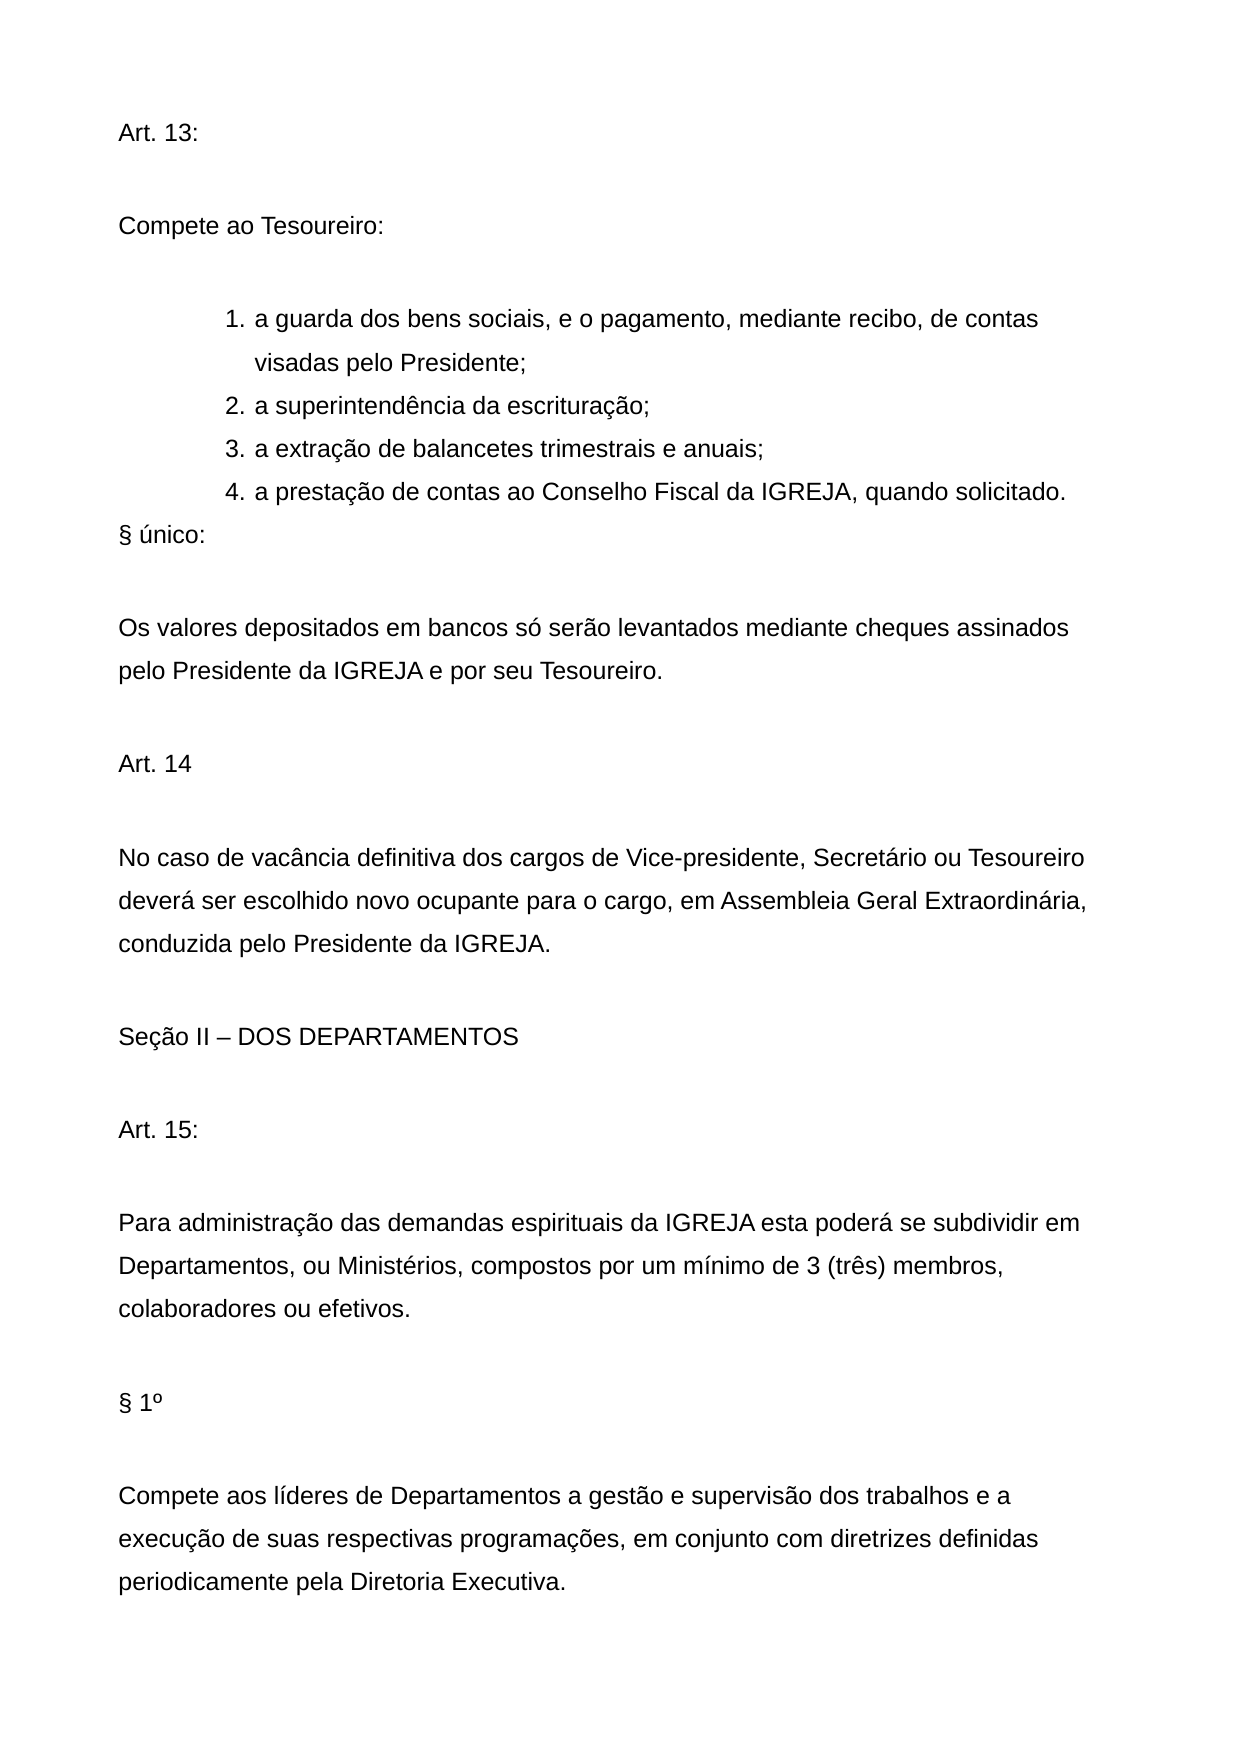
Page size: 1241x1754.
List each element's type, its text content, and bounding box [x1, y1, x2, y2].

list a superintendência da escrituração; [225, 391, 1122, 419]
text Art. 13: [118, 118, 1122, 147]
list a prestação de contas ao Conselho Fiscal da IGREJA, quando solicitado. [225, 477, 1122, 506]
list a extração de balancetes trimestrais e anuais; [225, 434, 1122, 462]
text Para administração das demandas espirituais da IGREJA esta poderá se subdividir em Departamentos, ou Ministérios, compostos por um mínimo de 3 (três) membros, colaboradores ou efetivos. [118, 1208, 1122, 1323]
text Art. 15: [118, 1115, 1122, 1144]
text Os valores depositados em bancos só serão levantados mediante cheques assinados pelo Presidente da IGREJA e por seu Tesoureiro. [118, 613, 1122, 685]
list a guarda dos bens sociais, e o pagamento, mediante recibo, de contas visadas pelo Presidente; [225, 304, 1122, 376]
text § único: [118, 520, 1122, 549]
text Art. 14 [118, 749, 1122, 778]
text § 1º [118, 1387, 1122, 1416]
text Seção II – DOS DEPARTAMENTOS [118, 1022, 1122, 1051]
text Compete ao Tesoureiro: [118, 211, 1122, 240]
text Compete aos líderes de Departamentos a gestão e supervisão dos trabalhos e a execução de suas respectivas programações, em conjunto com diretrizes definidas periodicamente pela Diretoria Executiva. [118, 1481, 1122, 1596]
text No caso de vacância definitiva dos cargos de Vice-presidente, Secretário ou Tesoureiro deverá ser escolhido novo ocupante para o cargo, em Assembleia Geral Extraordinária, conduzida pelo Presidente da IGREJA. [118, 842, 1122, 957]
